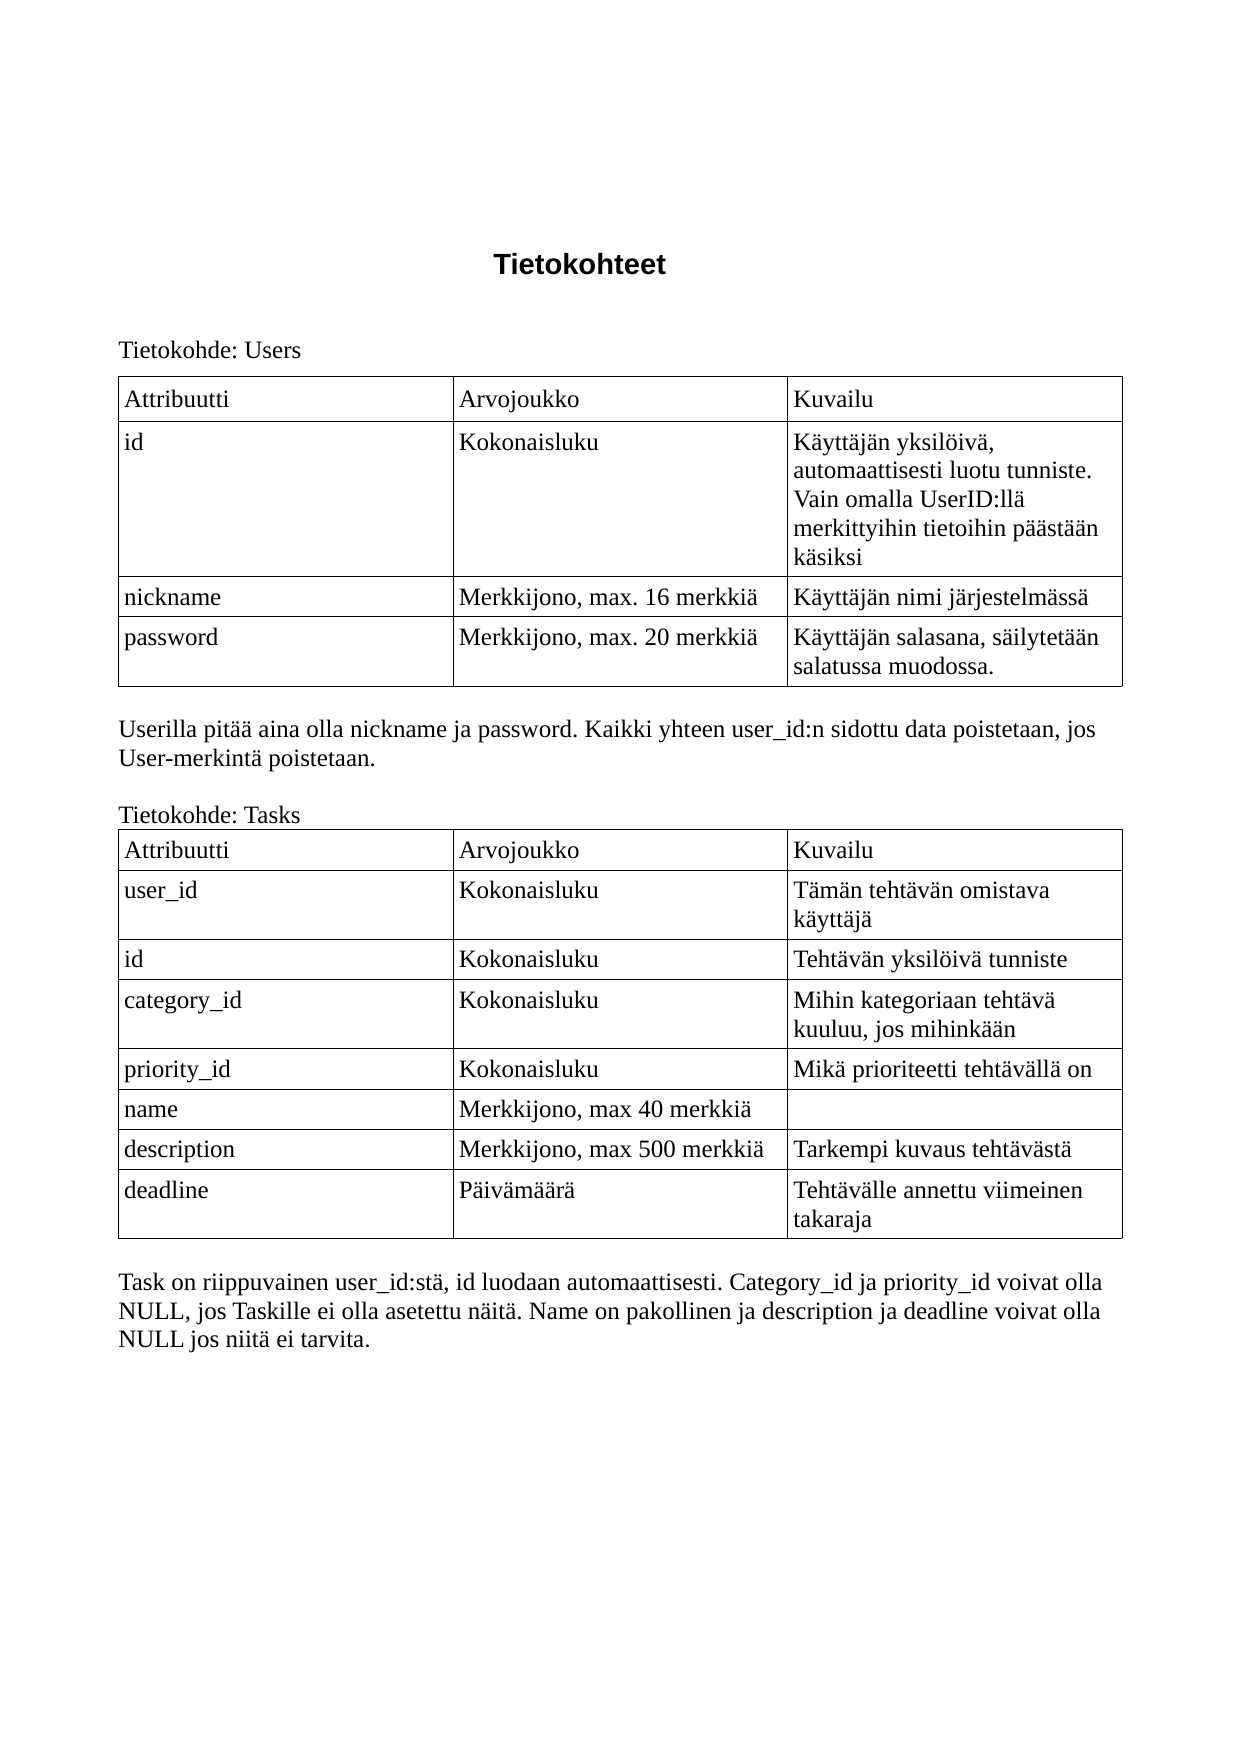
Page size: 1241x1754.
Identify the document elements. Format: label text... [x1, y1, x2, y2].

table_cell Merkkijono, max 40 merkkiä [454, 1090, 787, 1129]
table_header Attribuutti [119, 377, 453, 421]
table_cell Kokonaisluku [454, 1049, 787, 1088]
table_cell Käyttäjän nimi järjestelmässä [788, 577, 1122, 616]
table_cell Merkkijono, max. 16 merkkiä [454, 577, 787, 616]
table_cell Kokonaisluku [454, 422, 787, 576]
table_cell Päivämäärä [454, 1170, 787, 1238]
table_cell Mihin kategoriaan tehtävä kuuluu, jos mihinkään [788, 980, 1122, 1048]
table_cell Käyttäjän yksilöivä, automaattisesti luotu tunniste. Vain omalla UserID:llä merkittyihin tietoihin päästään käsiksi [788, 422, 1122, 576]
table_cell password [119, 617, 453, 686]
table_cell Merkkijono, max. 20 merkkiä [454, 617, 787, 686]
table_cell id [119, 422, 453, 576]
table_cell deadline [119, 1170, 453, 1238]
table_cell Tämän tehtävän omistava käyttäjä [788, 871, 1122, 939]
table_cell Mikä prioriteetti tehtävällä on [788, 1049, 1122, 1088]
table_header Arvojoukko [454, 377, 787, 421]
text Userilla pitää aina olla nickname ja password. Kaikki yhteen user_id:n sidottu data poistetaan, jos User-merkintä poistetaan. [118, 714, 1122, 772]
table_header Kuvailu [788, 377, 1122, 421]
table_cell Kokonaisluku [454, 980, 787, 1048]
table_cell user_id [119, 871, 453, 939]
table_cell Tehtävälle annettu viimeinen takaraja [788, 1170, 1122, 1238]
table_cell id [119, 940, 453, 979]
text Tietokohde: Tasks [118, 801, 1122, 829]
table_cell Kokonaisluku [454, 940, 787, 979]
table_cell Merkkijono, max 500 merkkiä [454, 1130, 787, 1169]
table_cell name [119, 1090, 453, 1129]
table_header Attribuutti [119, 830, 453, 870]
table_cell [788, 1090, 1122, 1129]
table_cell Käyttäjän salasana, säilytetään salatussa muodossa. [788, 617, 1122, 686]
table_cell Kokonaisluku [454, 871, 787, 939]
table_cell Tarkempi kuvaus tehtävästä [788, 1130, 1122, 1169]
table_cell nickname [119, 577, 453, 616]
table_cell priority_id [119, 1049, 453, 1088]
text Task on riippuvainen user_id:stä, id luodaan automaattisesti. Category_id ja priority_id voivat olla NULL, jos Taskille ei olla asetettu näitä. Name on pakollinen ja description ja deadline voivat olla NULL jos niitä ei tarvita. [118, 1267, 1122, 1353]
table_header Kuvailu [788, 830, 1122, 870]
text Tietokohde: Users [118, 335, 1122, 363]
table_header Arvojoukko [454, 830, 787, 870]
table_cell category_id [119, 980, 453, 1048]
subtitle Tietokohteet [493, 247, 1122, 281]
table_cell description [119, 1130, 453, 1169]
table_cell Tehtävän yksilöivä tunniste [788, 940, 1122, 979]
